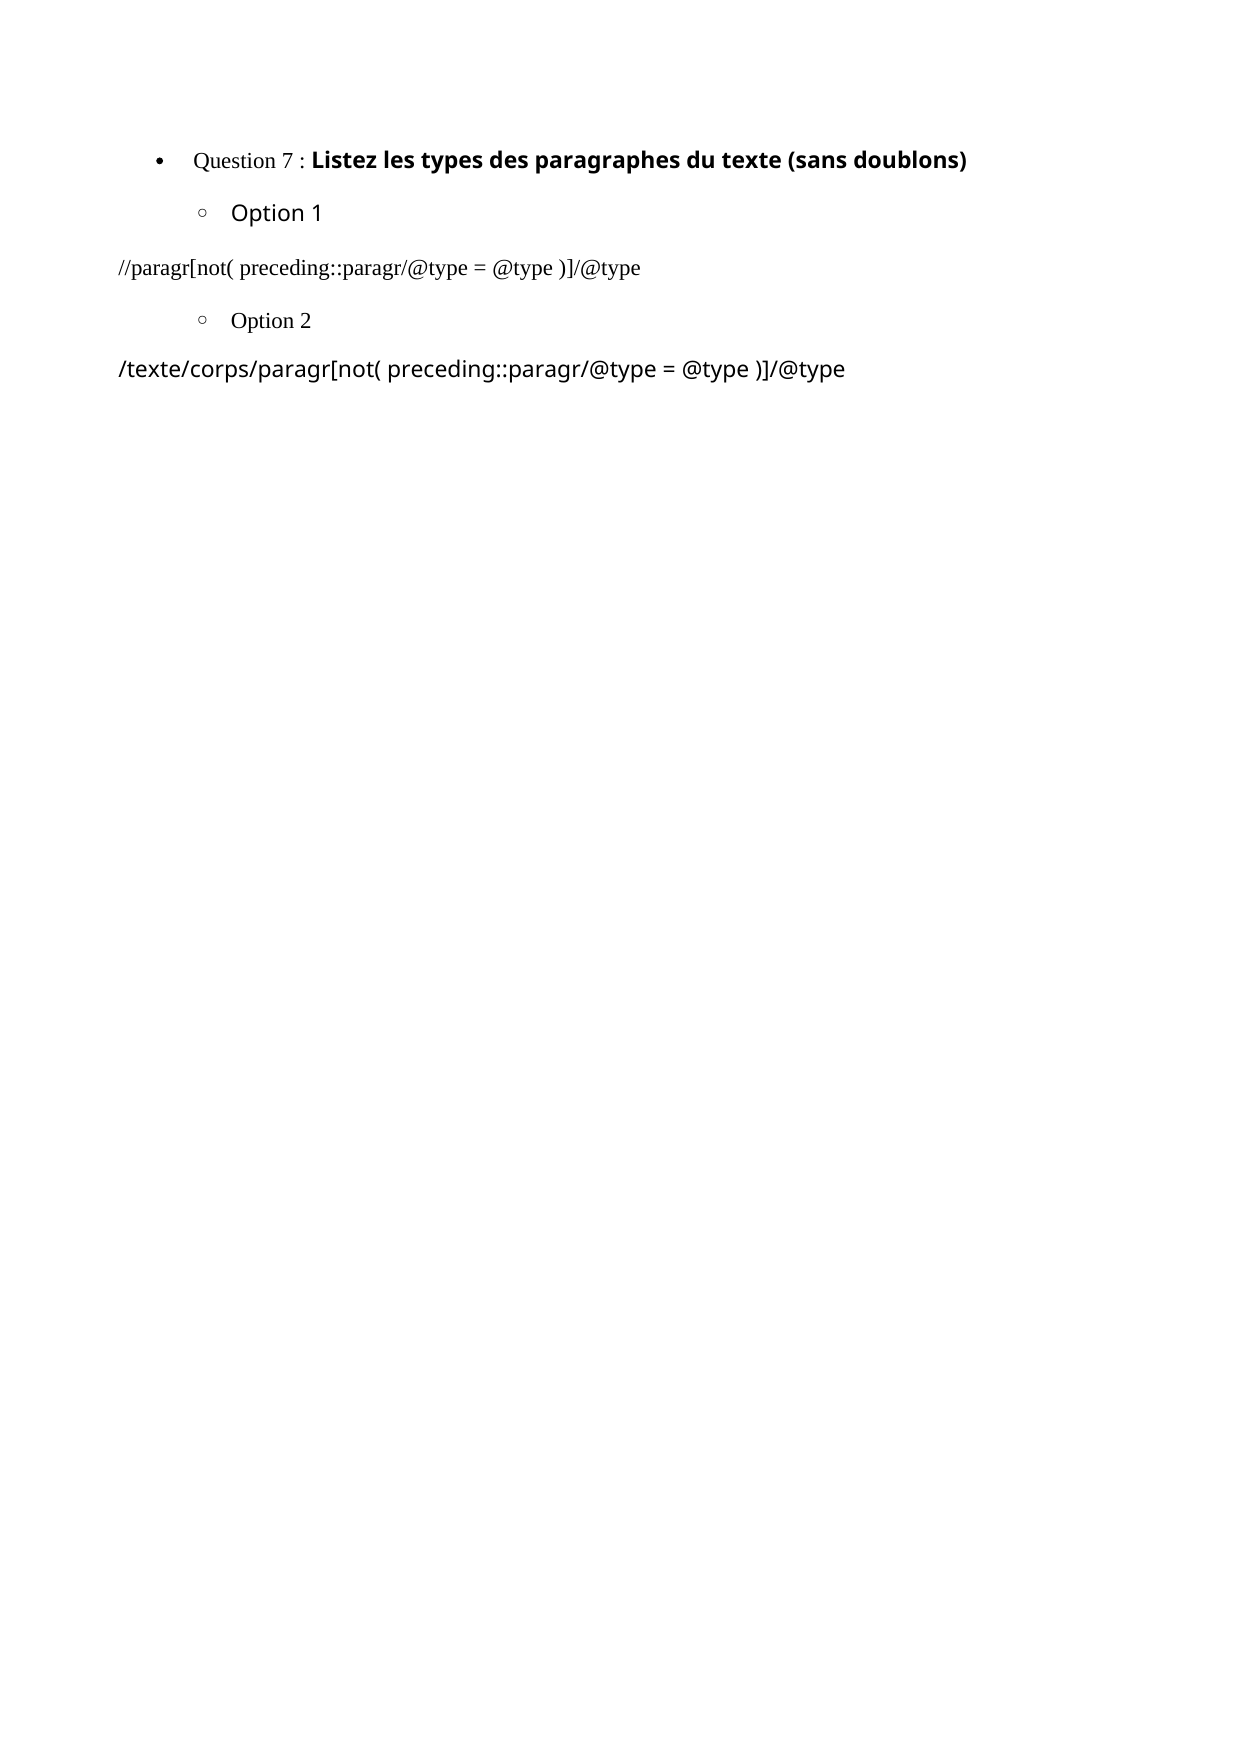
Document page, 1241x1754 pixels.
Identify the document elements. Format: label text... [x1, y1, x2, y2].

text /texte/corps/paragr[not( preceding::paragr/@type = @type )]/@type [118, 353, 1122, 384]
list Option 1 [193, 197, 1122, 228]
list Option 2 [193, 307, 1122, 333]
list Question 7 : Listez les types des paragraphes du texte (sans doublons) [156, 144, 1122, 176]
text //paragr[not( preceding::paragr/@type = @type )]/@type [118, 254, 1122, 281]
